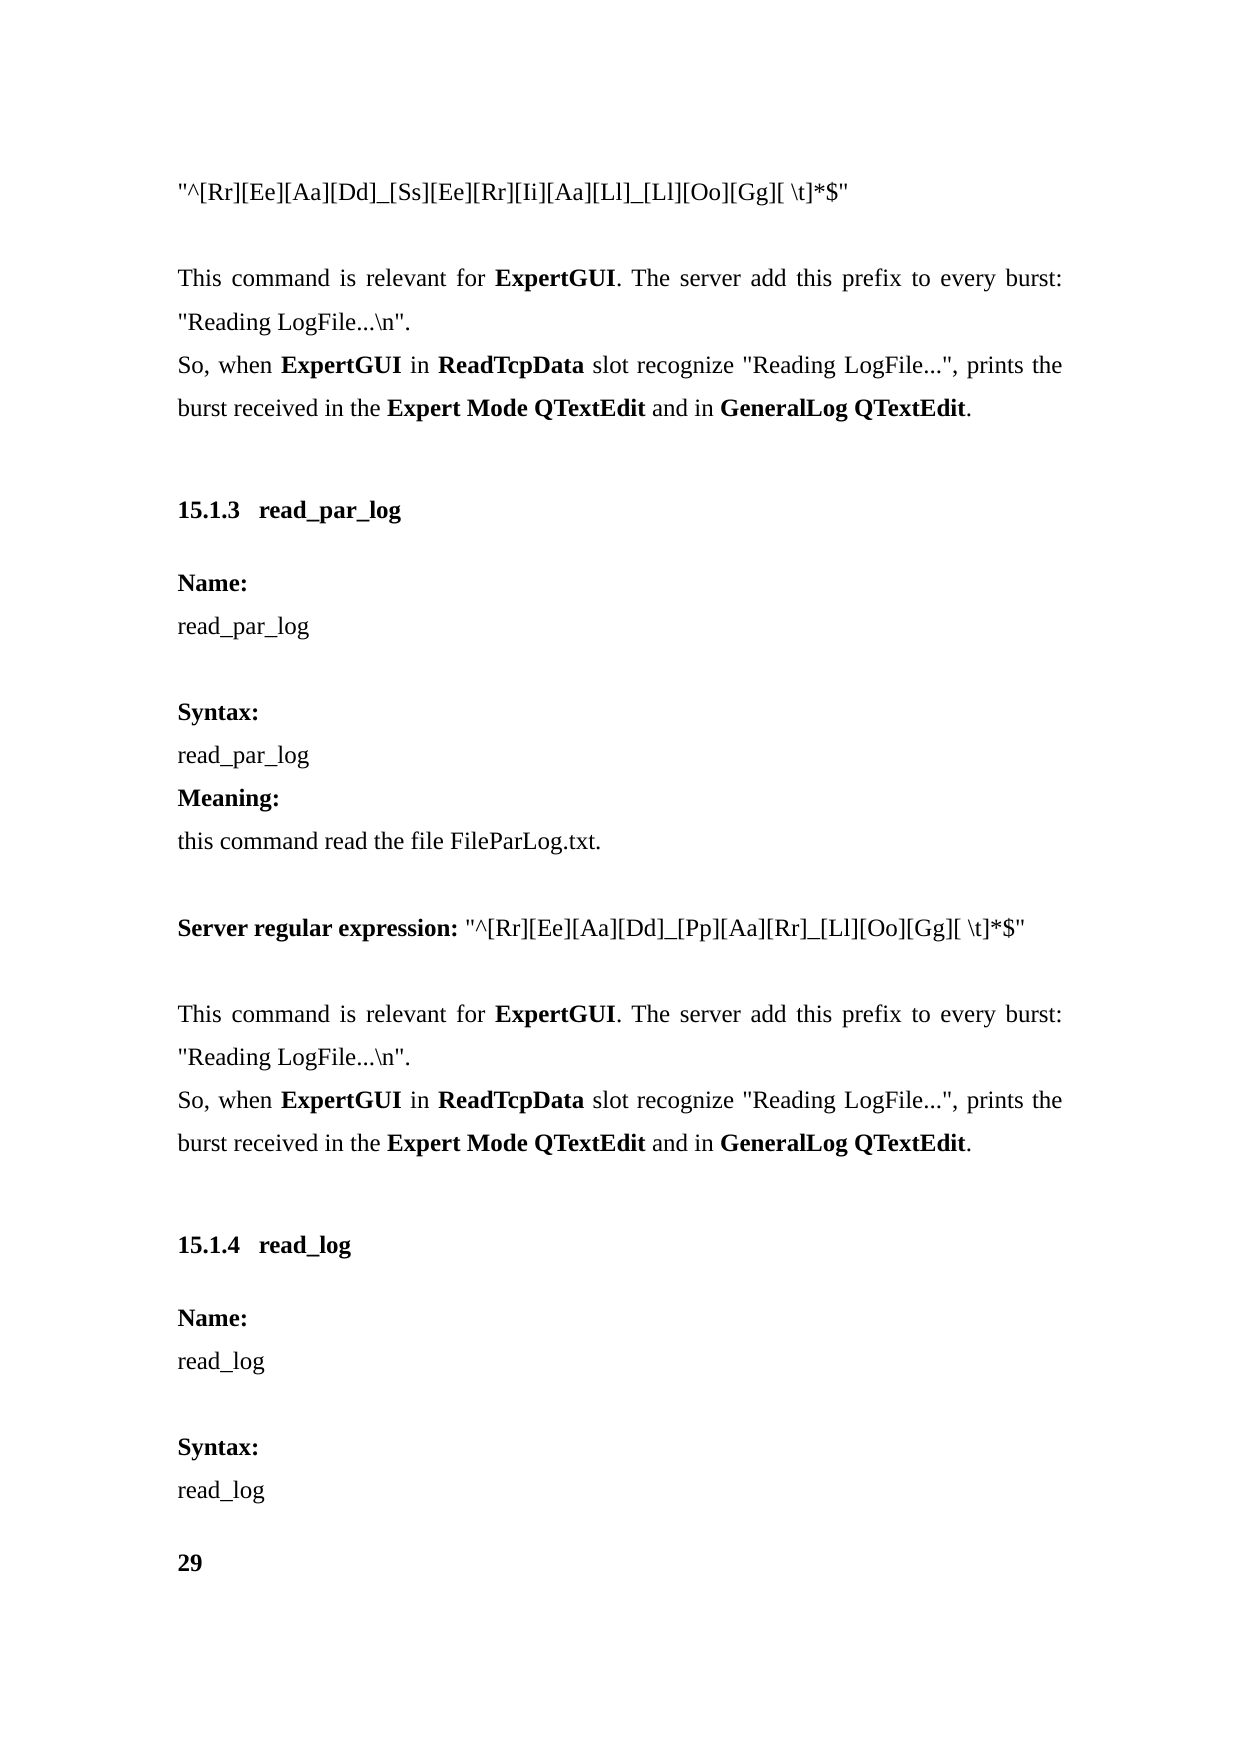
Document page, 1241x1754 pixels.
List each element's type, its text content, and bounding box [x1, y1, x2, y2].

text read_log [177, 1346, 1063, 1375]
subtitle read_log [177, 1230, 1063, 1259]
text Server regular expression: "^[Rr][Ee][Aa][Dd]_[Pp][Aa][Rr]_[Ll][Oo][Gg][ \t]*$" [177, 913, 1063, 941]
text read_log [177, 1476, 1063, 1504]
text this command read the file FileParLog.txt. [177, 826, 1063, 855]
text So, when ExpertGUI in ReadTcpData slot recognize "Reading LogFile...", prints the burst received in the Expert Mode QTextEdit and in GeneralLog QTextEdit. [177, 350, 1063, 422]
text Syntax: [177, 697, 1063, 726]
text Meaning: [177, 783, 1063, 812]
text Syntax: [177, 1432, 1063, 1461]
text This command is relevant for ExpertGUI. The server add this prefix to every burst: "Reading LogFile...\n". [177, 263, 1063, 335]
text So, when ExpertGUI in ReadTcpData slot recognize "Reading LogFile...", prints the burst received in the Expert Mode QTextEdit and in GeneralLog QTextEdit. [177, 1085, 1063, 1157]
text Name: [177, 568, 1063, 596]
text "^[Rr][Ee][Aa][Dd]_[Ss][Ee][Rr][Ii][Aa][Ll]_[Ll][Oo][Gg][ \t]*$" [177, 177, 1063, 206]
text Name: [177, 1303, 1063, 1332]
subtitle read_par_log [177, 495, 1063, 524]
text This command is relevant for ExpertGUI. The server add this prefix to every burst: "Reading LogFile...\n". [177, 999, 1063, 1071]
text read_par_log [177, 740, 1063, 769]
text read_par_log [177, 611, 1063, 639]
